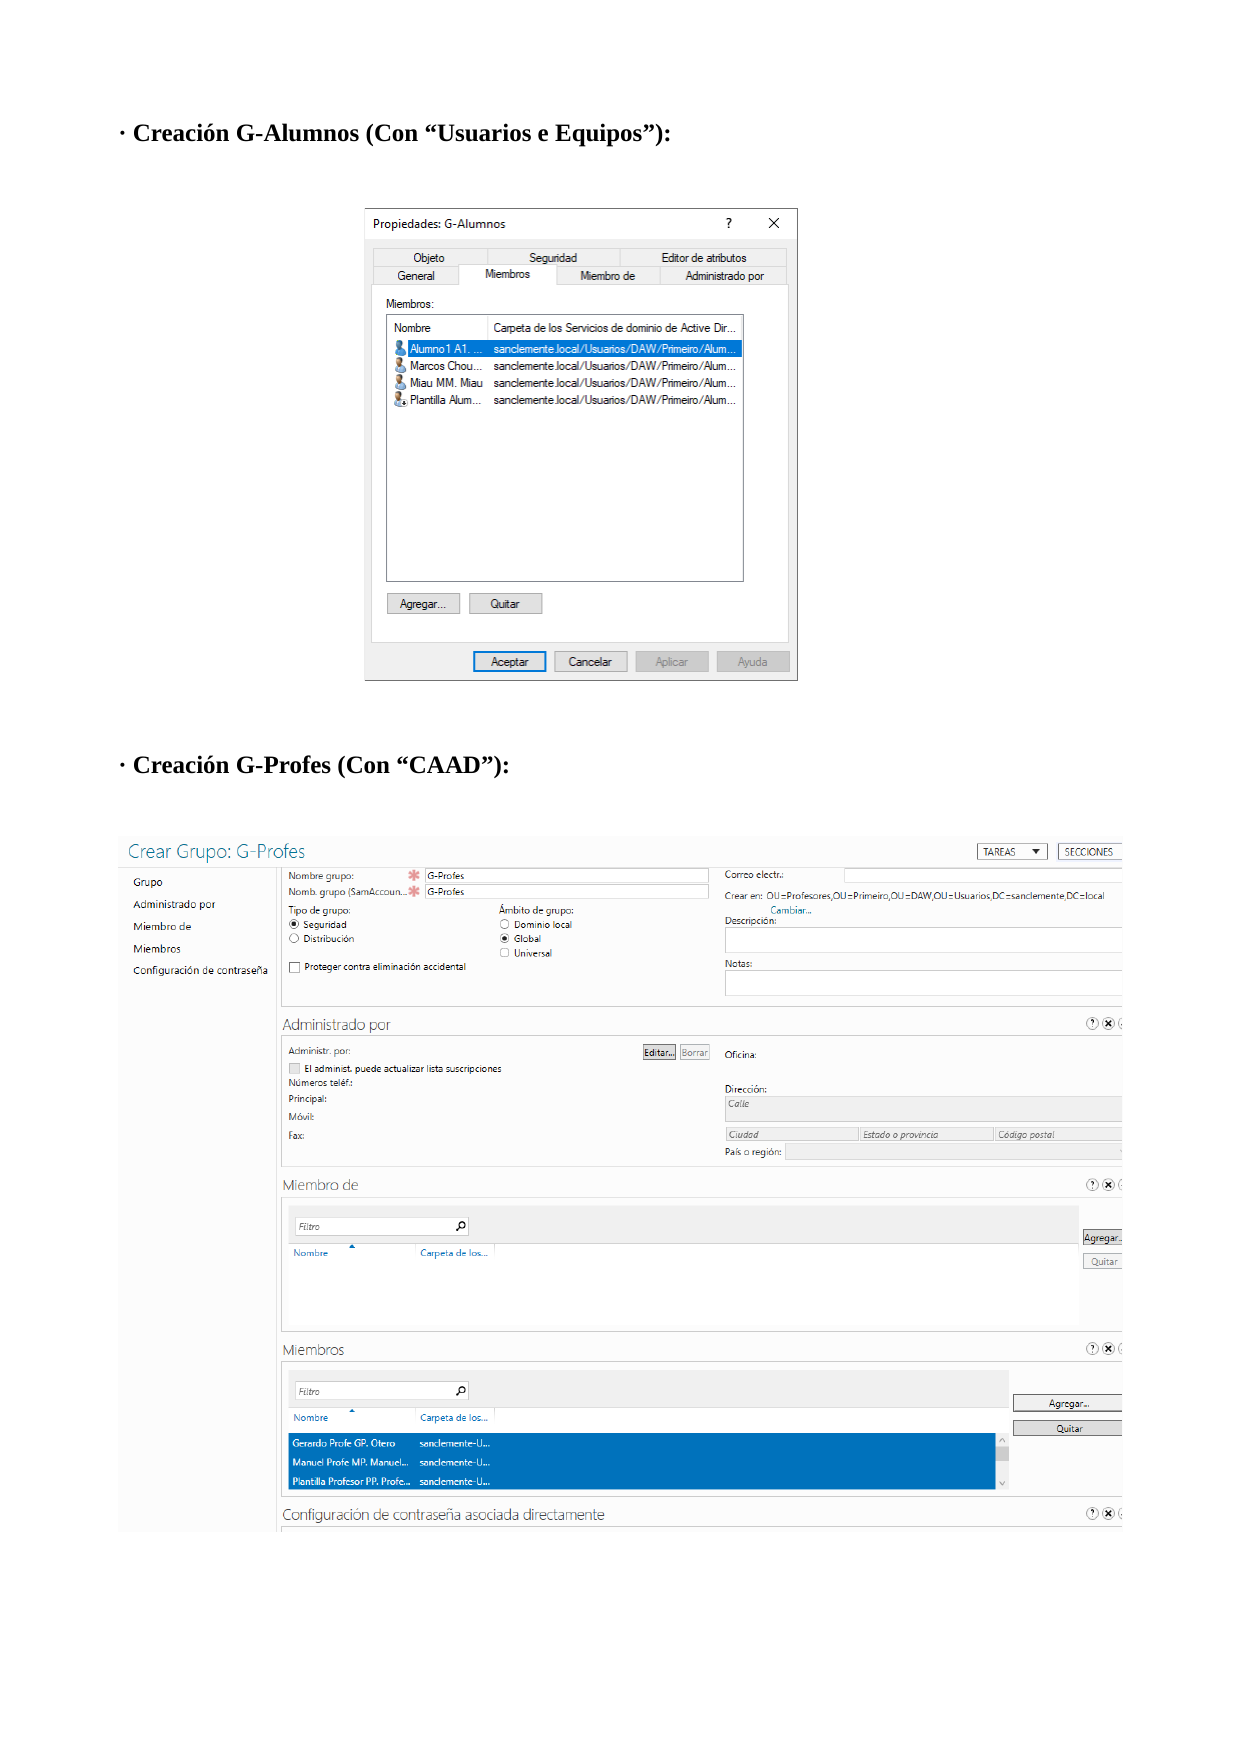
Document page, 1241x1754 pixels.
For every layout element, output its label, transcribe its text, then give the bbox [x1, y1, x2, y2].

text · Creación G-Profes (Con “CAAD”): [118, 751, 1122, 779]
picture [364, 206, 802, 682]
picture [118, 836, 1123, 1532]
text · Creación G-Alumnos (Con “Usuarios e Equipos”): [118, 118, 1122, 147]
